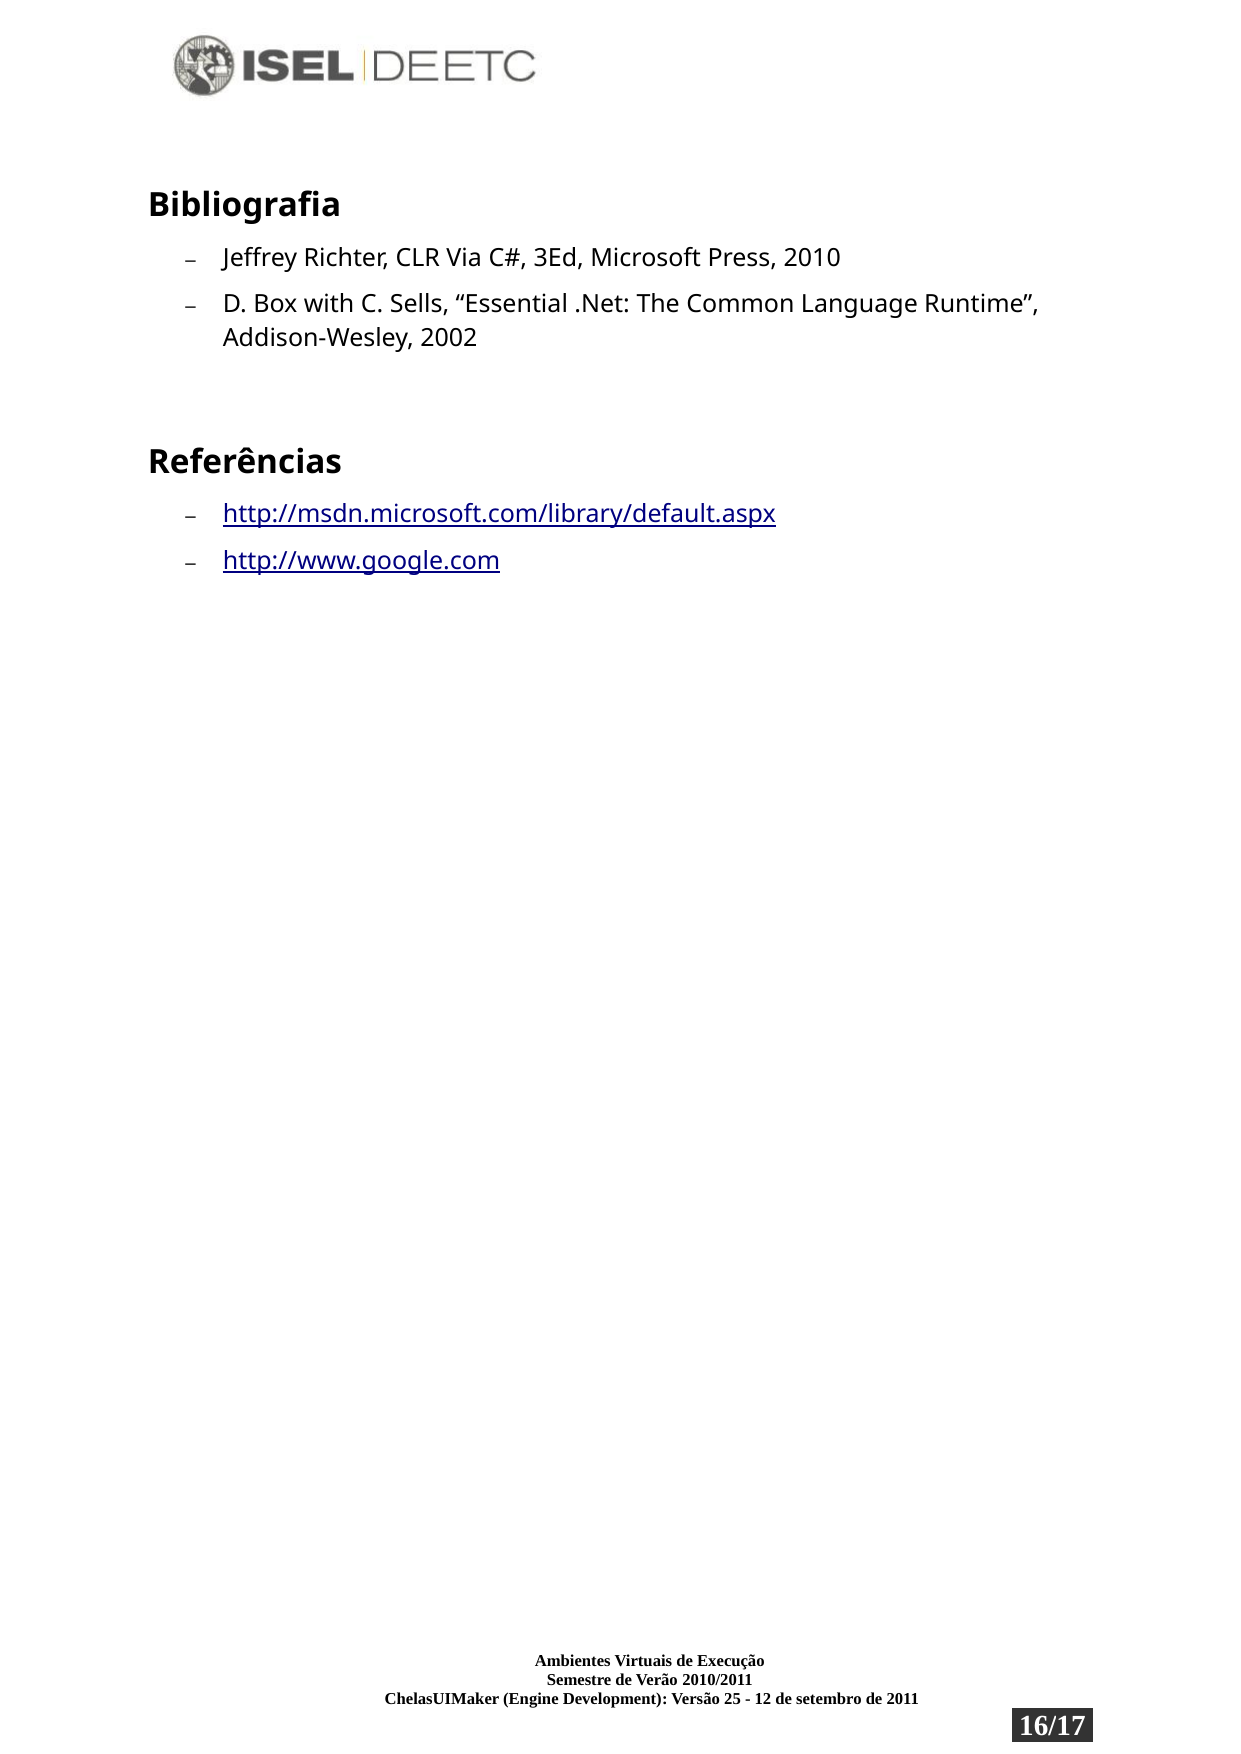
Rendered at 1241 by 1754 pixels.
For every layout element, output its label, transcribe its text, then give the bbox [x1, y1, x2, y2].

list D. Box with C. Sells, “Essential .Net: The Common Language Runtime”, Addison-Wesley, 2002 [185, 286, 1093, 354]
picture [164, 20, 566, 121]
list http://msdn.microsoft.com/library/default.aspx [185, 496, 1093, 530]
list Jeffrey Richter, CLR Via C#, 3Ed, Microsoft Press, 2010 [185, 239, 1093, 273]
subtitle Bibliografia [148, 181, 1093, 227]
list http://www.google.com [185, 542, 1093, 576]
subtitle Referências [148, 438, 1093, 483]
